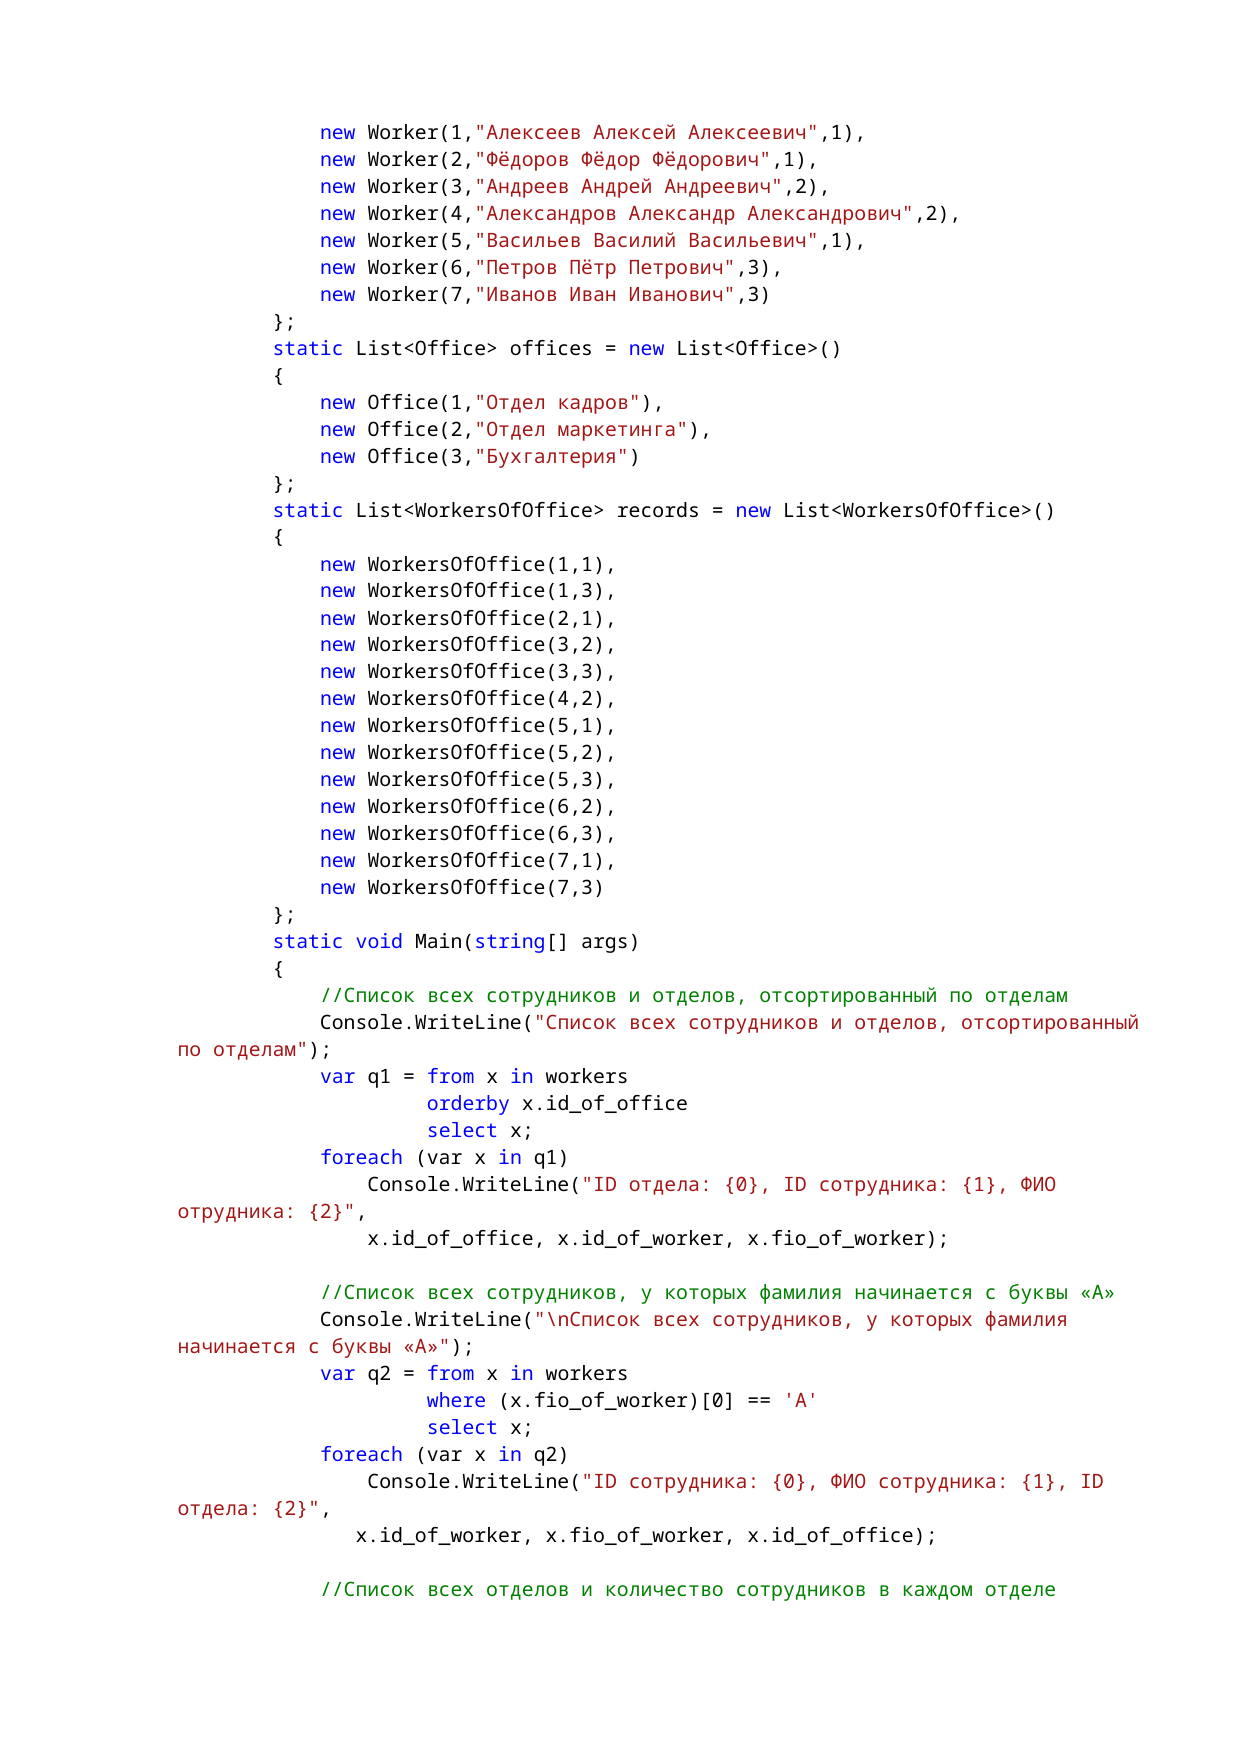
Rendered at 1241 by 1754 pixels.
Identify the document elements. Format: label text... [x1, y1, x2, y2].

text }; [177, 307, 1152, 334]
text new WorkersOfOffice(5,3), [177, 766, 1152, 793]
text new Office(1,"Отдел кадров"), [177, 388, 1152, 415]
text var q2 = from x in workers [177, 1359, 1152, 1386]
text new WorkersOfOffice(1,3), [177, 577, 1152, 604]
text static List<WorkersOfOffice> records = new List<WorkersOfOffice>() [177, 496, 1152, 523]
text new WorkersOfOffice(2,1), [177, 604, 1152, 631]
text { [177, 523, 1152, 550]
text new Worker(1,"Алексеев Алексей Алексеевич",1), [177, 118, 1152, 145]
text orderby x.id_of_office [177, 1089, 1152, 1116]
text new Office(2,"Отдел маркетинга"), [177, 415, 1152, 442]
text new WorkersOfOffice(6,3), [177, 819, 1152, 847]
text //Список всех сотрудников и отделов, отсортированный по отделам [177, 981, 1152, 1008]
text new WorkersOfOffice(4,2), [177, 685, 1152, 712]
text }; [177, 901, 1152, 927]
text }; [177, 469, 1152, 496]
text new WorkersOfOffice(7,3) [177, 873, 1152, 901]
text x.id_of_office, x.id_of_worker, x.fio_of_worker); [177, 1224, 1152, 1251]
text Console.WriteLine("\nСписок всех сотрудников, у которых фамилия начинается с буквы «А»"); [177, 1305, 1152, 1359]
text new Worker(3,"Андреев Андрей Андреевич",2), [177, 172, 1152, 199]
text new WorkersOfOffice(6,2), [177, 793, 1152, 819]
text Console.WriteLine("ID отдела: {0}, ID сотрудника: {1}, ФИО отрудника: {2}", [177, 1170, 1152, 1224]
text new WorkersOfOffice(1,1), [177, 550, 1152, 577]
text select x; [177, 1413, 1152, 1440]
text //Список всех отделов и количество сотрудников в каждом отделе [177, 1575, 1152, 1602]
text new WorkersOfOffice(5,1), [177, 712, 1152, 739]
text static List<Office> offices = new List<Office>() [177, 334, 1152, 361]
text new WorkersOfOffice(3,3), [177, 658, 1152, 685]
text var q1 = from x in workers [177, 1062, 1152, 1089]
text new Worker(7,"Иванов Иван Иванович",3) [177, 280, 1152, 307]
text Console.WriteLine("Список всех сотрудников и отделов, отсортированный по отделам"); [177, 1008, 1152, 1062]
text new WorkersOfOffice(7,1), [177, 847, 1152, 873]
text { [177, 361, 1152, 388]
text new Worker(2,"Фёдоров Фёдор Фёдорович",1), [177, 145, 1152, 172]
text new WorkersOfOffice(5,2), [177, 739, 1152, 766]
text foreach (var x in q2) [177, 1440, 1152, 1467]
text new WorkersOfOffice(3,2), [177, 631, 1152, 658]
text new Office(3,"Бухгалтерия") [177, 442, 1152, 469]
text Console.WriteLine("ID сотрудника: {0}, ФИО сотрудника: {1}, ID отдела: {2}", [177, 1467, 1152, 1521]
text select x; [177, 1116, 1152, 1143]
text x.id_of_worker, x.fio_of_worker, x.id_of_office); [177, 1521, 1152, 1548]
text static void Main(string[] args) [177, 927, 1152, 954]
text new Worker(4,"Александров Александр Александрович",2), [177, 199, 1152, 226]
text //Список всех сотрудников, у которых фамилия начинается с буквы «А» [177, 1278, 1152, 1305]
text new Worker(5,"Васильев Василий Васильевич",1), [177, 226, 1152, 253]
text foreach (var x in q1) [177, 1143, 1152, 1170]
text where (x.fio_of_worker)[0] == 'А' [177, 1386, 1152, 1413]
text new Worker(6,"Петров Пётр Петрович",3), [177, 253, 1152, 280]
text { [177, 954, 1152, 981]
